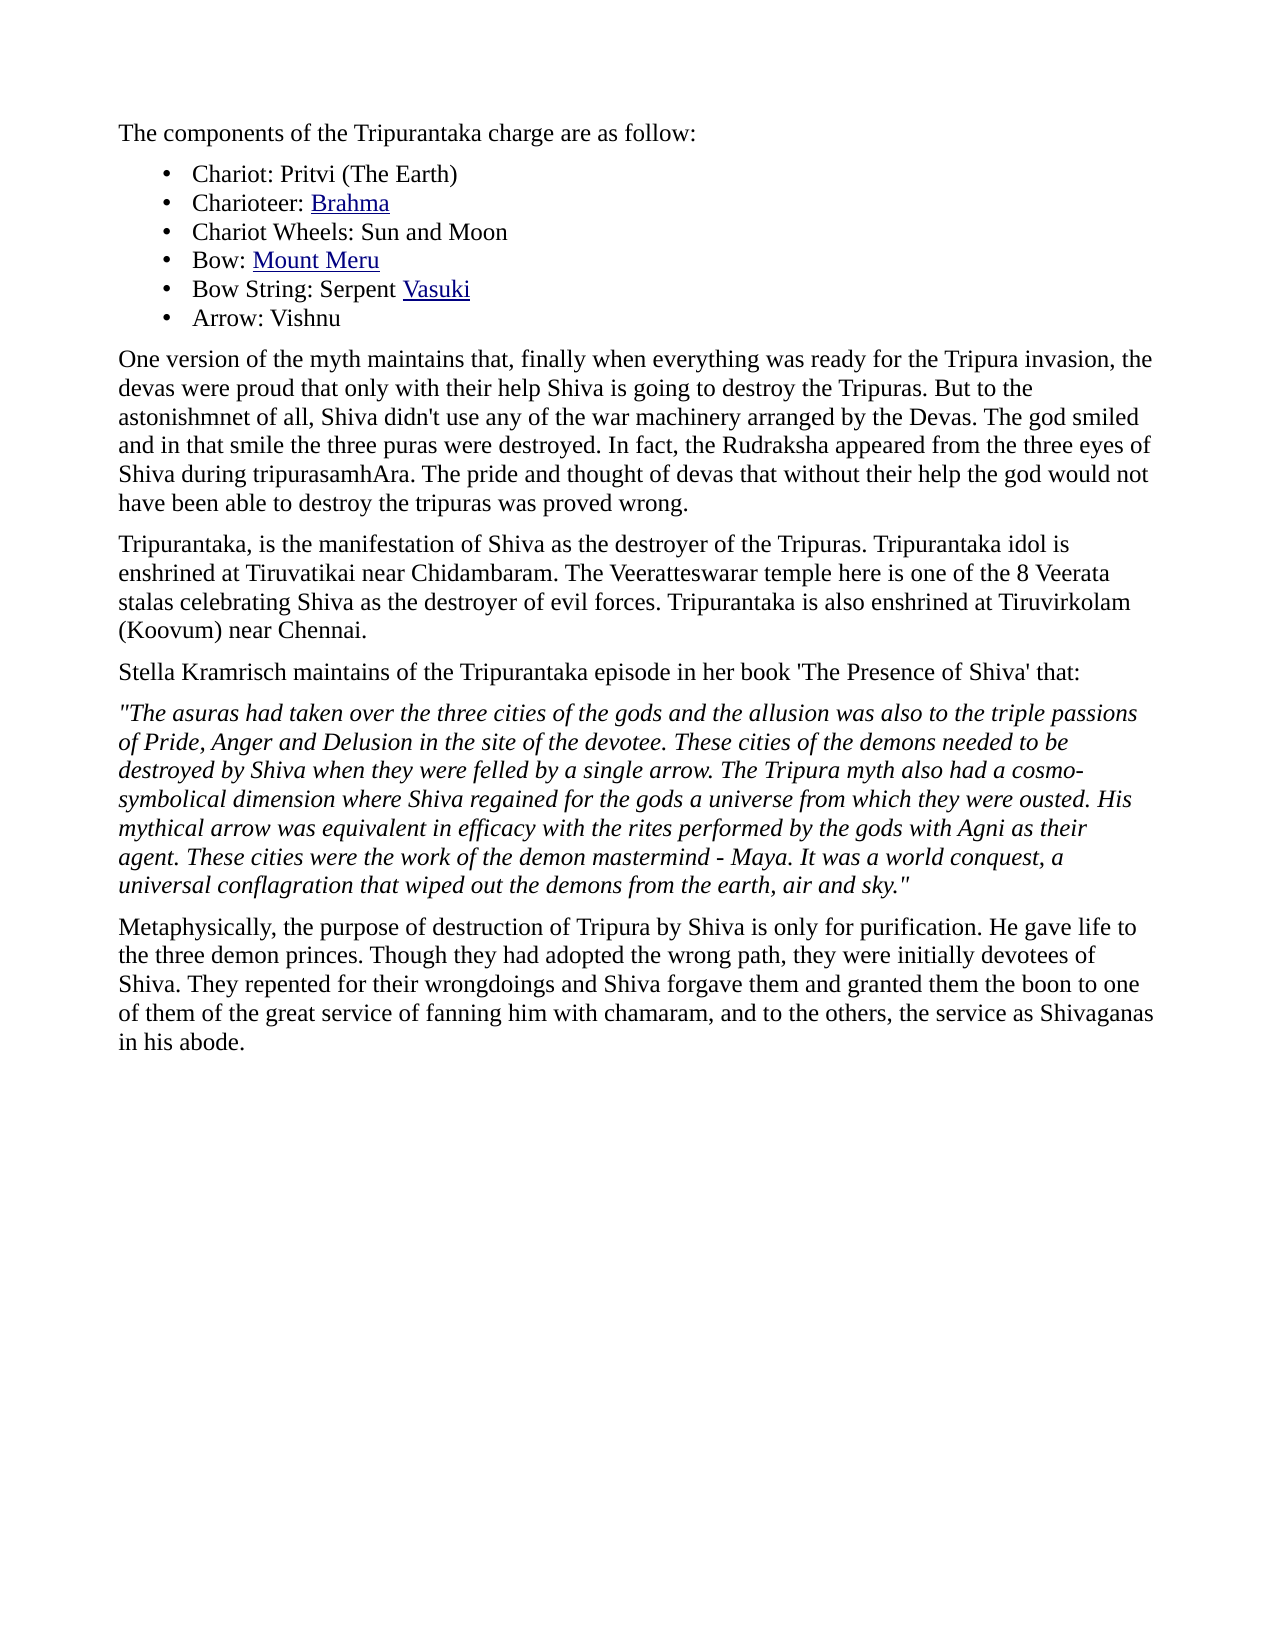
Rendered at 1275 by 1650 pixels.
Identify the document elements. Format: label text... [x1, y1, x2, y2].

list Bow String: Serpent Vasuki [162, 274, 1157, 303]
text The components of the Tripurantaka charge are as follow: [118, 118, 1157, 147]
list Charioteer: Brahma [162, 188, 1157, 217]
text Stella Kramrisch maintains of the Tripurantaka episode in her book 'The Presence of Shiva' that: [118, 657, 1157, 686]
list Arrow: Vishnu [162, 303, 1157, 332]
list Chariot Wheels: Sun and Moon [162, 217, 1157, 246]
text One version of the myth maintains that, finally when everything was ready for the Tripura invasion, the devas were proud that only with their help Shiva is going to destroy the Tripuras. But to the astonishmnet of all, Shiva didn't use any of the war machinery arranged by the Devas. The god smiled and in that smile the three puras were destroyed. In fact, the Rudraksha appeared from the three eyes of Shiva during tripurasamhAra. The pride and thought of devas that without their help the god would not have been able to destroy the tripuras was proved wrong. [118, 344, 1157, 517]
text Tripurantaka, is the manifestation of Shiva as the destroyer of the Tripuras. Tripurantaka idol is enshrined at Tiruvatikai near Chidambaram. The Veeratteswarar temple here is one of the 8 Veerata stalas celebrating Shiva as the destroyer of evil forces. Tripurantaka is also enshrined at Tiruvirkolam (Koovum) near Chennai. [118, 529, 1157, 644]
text Metaphysically, the purpose of destruction of Tripura by Shiva is only for purification. He gave life to the three demon princes. Though they had adopted the wrong path, they were initially devotees of Shiva. They repented for their wrongdoings and Shiva forgave them and granted them the boon to one of them of the great service of fanning him with chamaram, and to the others, the service as Shivaganas in his abode. [118, 912, 1157, 1056]
list Chariot: Pritvi (The Earth) [162, 159, 1157, 188]
text "The asuras had taken over the three cities of the gods and the allusion was also to the triple passions of Pride, Anger and Delusion in the site of the devotee. These cities of the demons needed to be destroyed by Shiva when they were felled by a single arrow. The Tripura myth also had a cosmo-symbolical dimension where Shiva regained for the gods a universe from which they were ousted. His mythical arrow was equivalent in efficacy with the rites performed by the gods with Agni as their agent. These cities were the work of the demon mastermind - Maya. It was a world conquest, a universal conflagration that wiped out the demons from the earth, air and sky." [118, 698, 1157, 899]
list Bow: Mount Meru [162, 246, 1157, 274]
